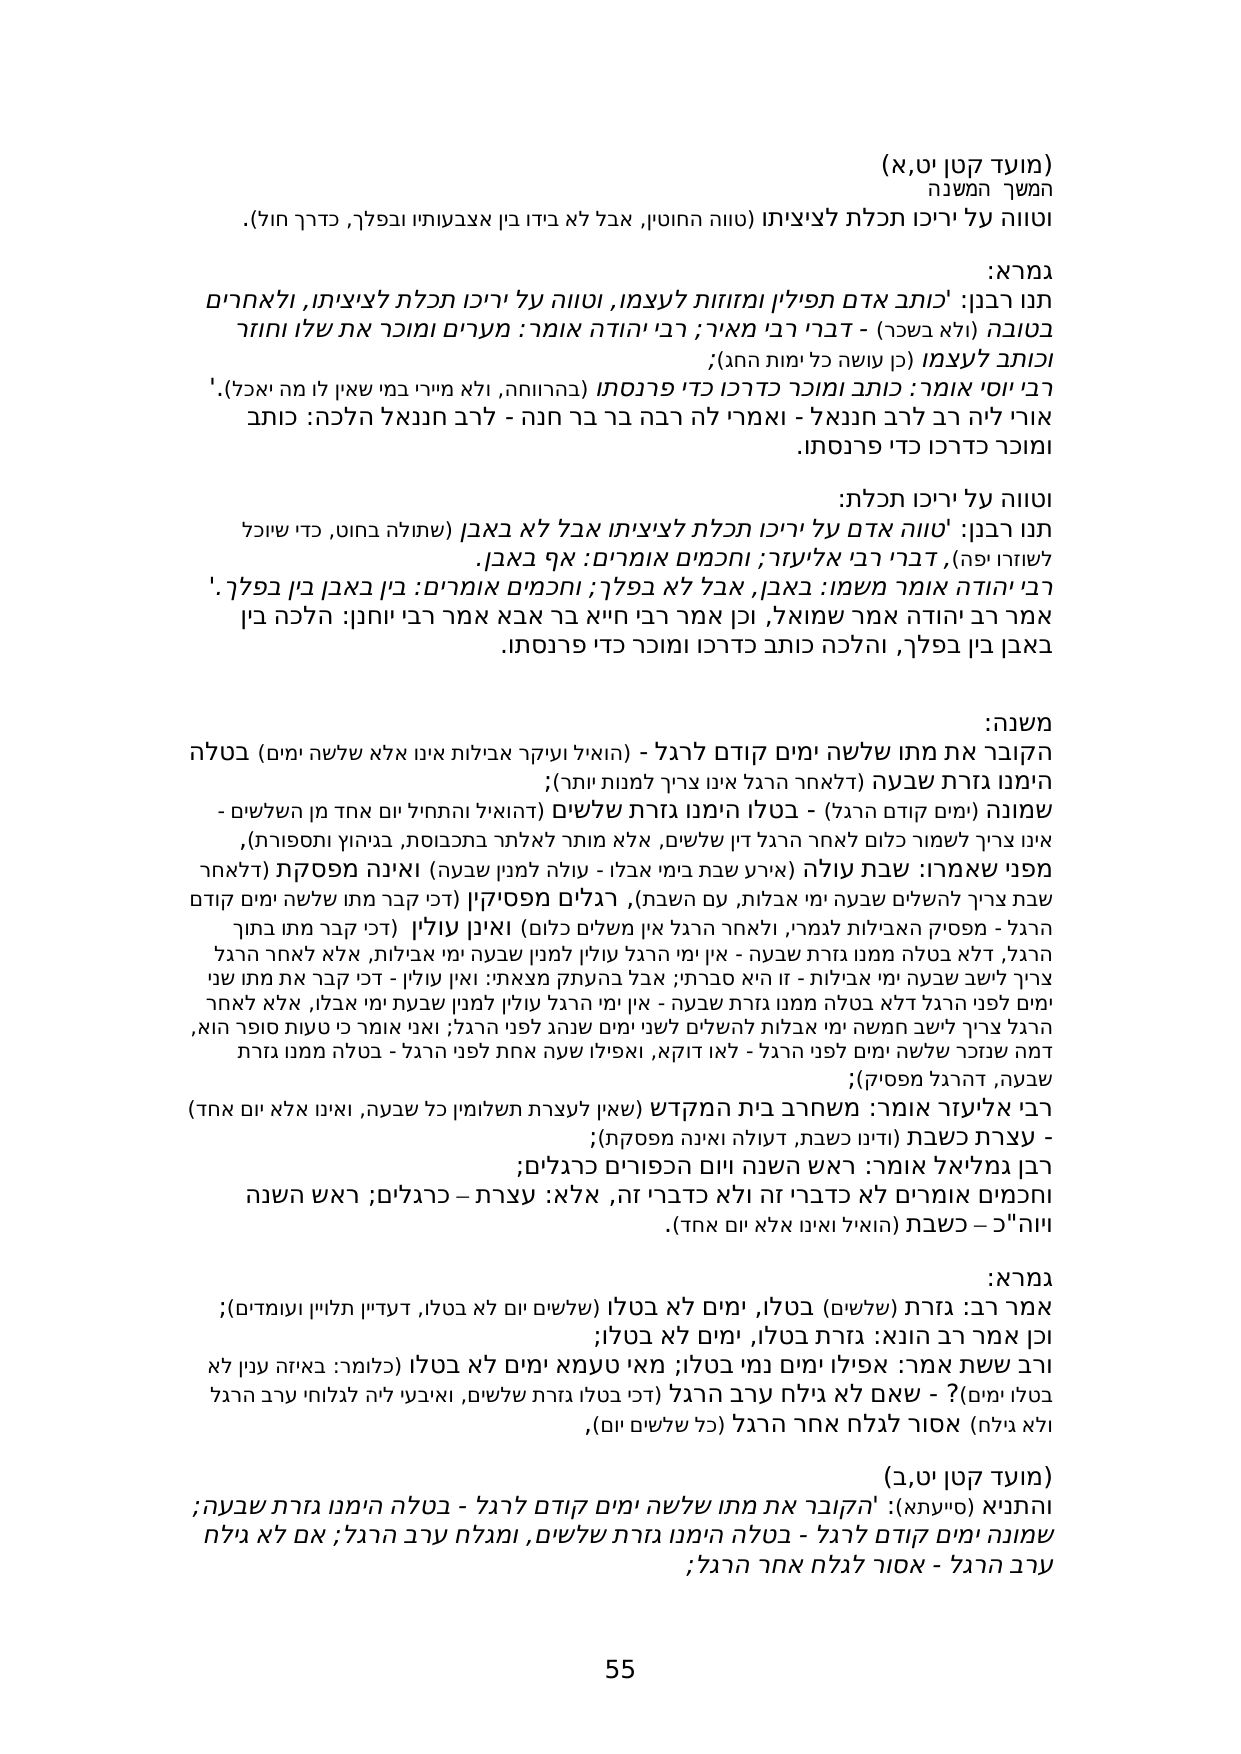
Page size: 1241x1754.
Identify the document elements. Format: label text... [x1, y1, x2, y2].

text המשך המשנה [187, 179, 1053, 203]
text (מועד קטן יט,א) [187, 150, 1053, 179]
text וטווה על יריכו תכלת: [187, 484, 1053, 514]
text אמר רב: גזרת (שלשים) בטלו, ימים לא בטלו (שלשים יום לא בטלו, דעדיין תלויין ועומדים); [187, 1292, 1053, 1321]
text אורי ליה רב לרב חננאל - ואמרי לה רבה בר בר חנה - לרב חננאל הלכה: כותב ומוכר כדרכו כדי פרנסתו. [187, 402, 1053, 461]
text רבי יוסי אומר: כותב ומוכר כדרכו כדי פרנסתו (בהרווחה, ולא מיירי במי שאין לו מה יאכל).' [187, 373, 1053, 402]
text ורב ששת אמר: אפילו ימים נמי בטלו; מאי טעמא ימים לא בטלו (כלומר: באיזה ענין לא בטלו ימים)? - שאם לא גילח ערב הרגל (דכי בטלו גזרת שלשים, ואיבעי ליה לגלוחי ערב הרגל ולא גילח) אסור לגלח אחר הרגל (כל שלשים יום), [187, 1350, 1053, 1438]
text רבי יהודה אומר משמו: באבן, אבל לא בפלך; וחכמים אומרים: בין באבן בין בפלך.' [187, 572, 1053, 601]
text וחכמים אומרים לא כדברי זה ולא כדברי זה, אלא: עצרת – כרגלים; ראש השנה ויוה"כ – כשבת (הואיל ואינו אלא יום אחד). [187, 1180, 1053, 1239]
text גמרא: [187, 256, 1053, 285]
text רבי אליעזר אומר: משחרב בית המקדש (שאין לעצרת תשלומין כל שבעה, ואינו אלא יום אחד) - עצרת כשבת (ודינו כשבת, דעולה ואינה מפסקת); [187, 1093, 1053, 1151]
text הקובר את מתו שלשה ימים קודם לרגל - (הואיל ועיקר אבילות אינו אלא שלשה ימים) בטלה הימנו גזרת שבעה (דלאחר הרגל אינו צריך למנות יותר); [187, 737, 1053, 796]
text גמרא: [187, 1263, 1053, 1292]
text תנו רבנן: 'טווה אדם על יריכו תכלת לציציתו אבל לא באבן (שתולה בחוט, כדי שיוכל לשוזרו יפה), דברי רבי אליעזר; וחכמים אומרים: אף באבן. [187, 514, 1053, 572]
text וכן אמר רב הונא: גזרת בטלו, ימים לא בטלו; [187, 1321, 1053, 1350]
text שמונה (ימים קודם הרגל) - בטלו הימנו גזרת שלשים (דהואיל והתחיל יום אחד מן השלשים - אינו צריך לשמור כלום לאחר הרגל דין שלשים, אלא מותר לאלתר בתכבוסת, בגיהוץ ותספורת), מפני שאמרו: שבת עולה (אירע שבת בימי אבלו - עולה למנין שבעה) ואינה מפסקת (דלאחר שבת צריך להשלים שבעה ימי אבלות, עם השבת), רגלים מפסיקין (דכי קבר מתו שלשה ימים קודם הרגל - מפסיק האבילות לגמרי, ולאחר הרגל אין משלים כלום) ואינן עולין (דכי קבר מתו בתוך הרגל, דלא בטלה ממנו גזרת שבעה - אין ימי הרגל עולין למנין שבעה ימי אבילות, אלא לאחר הרגל צריך לישב שבעה ימי אבילות - זו היא סברתי; אבל בהעתק מצאתי: ואין עולין - דכי קבר את מתו שני ימים לפני הרגל דלא בטלה ממנו גזרת שבעה - אין ימי הרגל עולין למנין שבעת ימי אבלו, אלא לאחר הרגל צריך לישב חמשה ימי אבלות להשלים לשני ימים שנהג לפני הרגל; ואני אומר כי טעות סופר הוא, דמה שנזכר שלשה ימים לפני הרגל - לאו דוקא, ואפילו שעה אחת לפני הרגל - בטלה ממנו גזרת שבעה, דהרגל מפסיק); [187, 796, 1053, 1093]
text רבן גמליאל אומר: ראש השנה ויום הכפורים כרגלים; [187, 1151, 1053, 1180]
text תנו רבנן: 'כותב אדם תפילין ומזוזות לעצמו, וטווה על יריכו תכלת לציציתו, ולאחרים בטובה (ולא בשכר) - דברי רבי מאיר; רבי יהודה אומר: מערים ומוכר את שלו וחוזר וכותב לעצמו (כן עושה כל ימות החג); [187, 285, 1053, 373]
text והתניא (סייעתא): 'הקובר את מתו שלשה ימים קודם לרגל - בטלה הימנו גזרת שבעה; שמונה ימים קודם לרגל - בטלה הימנו גזרת שלשים, ומגלח ערב הרגל; אם לא גילח ערב הרגל - אסור לגלח אחר הרגל; [187, 1491, 1053, 1579]
text וטווה על יריכו תכלת לציציתו (טווה החוטין, אבל לא בידו בין אצבעותיו ובפלך, כדרך חול). [187, 203, 1053, 232]
text אמר רב יהודה אמר שמואל, וכן אמר רבי חייא בר אבא אמר רבי יוחנן: הלכה בין באבן בין בפלך, והלכה כותב כדרכו ומוכר כדי פרנסתו. [187, 601, 1053, 660]
text משנה: [187, 708, 1053, 737]
text (מועד קטן יט,ב) [187, 1462, 1053, 1491]
